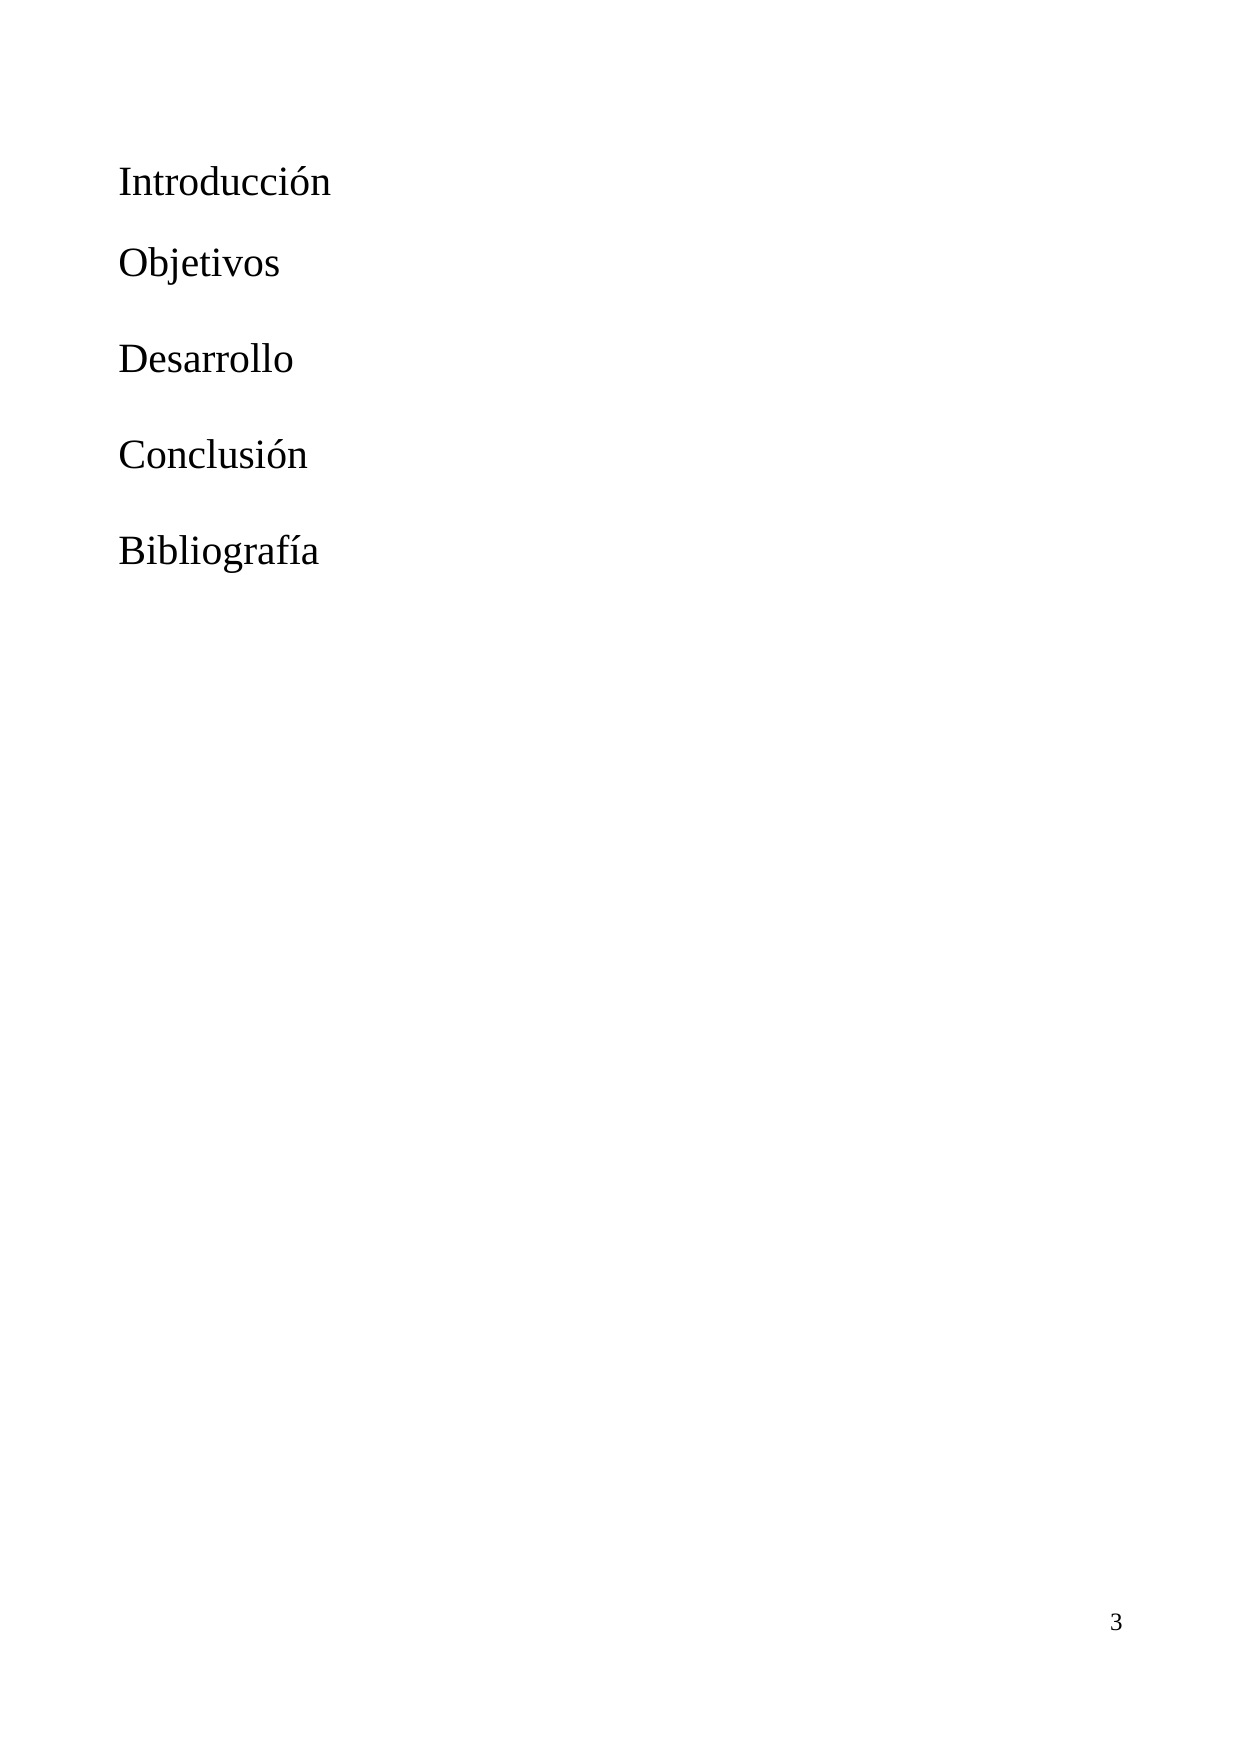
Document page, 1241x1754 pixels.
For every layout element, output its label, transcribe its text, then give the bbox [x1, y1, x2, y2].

text Conclusión [118, 429, 1122, 477]
text Desarrollo [118, 334, 1122, 382]
text Objetivos [118, 238, 1122, 286]
text Bibliografía [118, 525, 1122, 573]
text Introducción [118, 156, 1122, 204]
